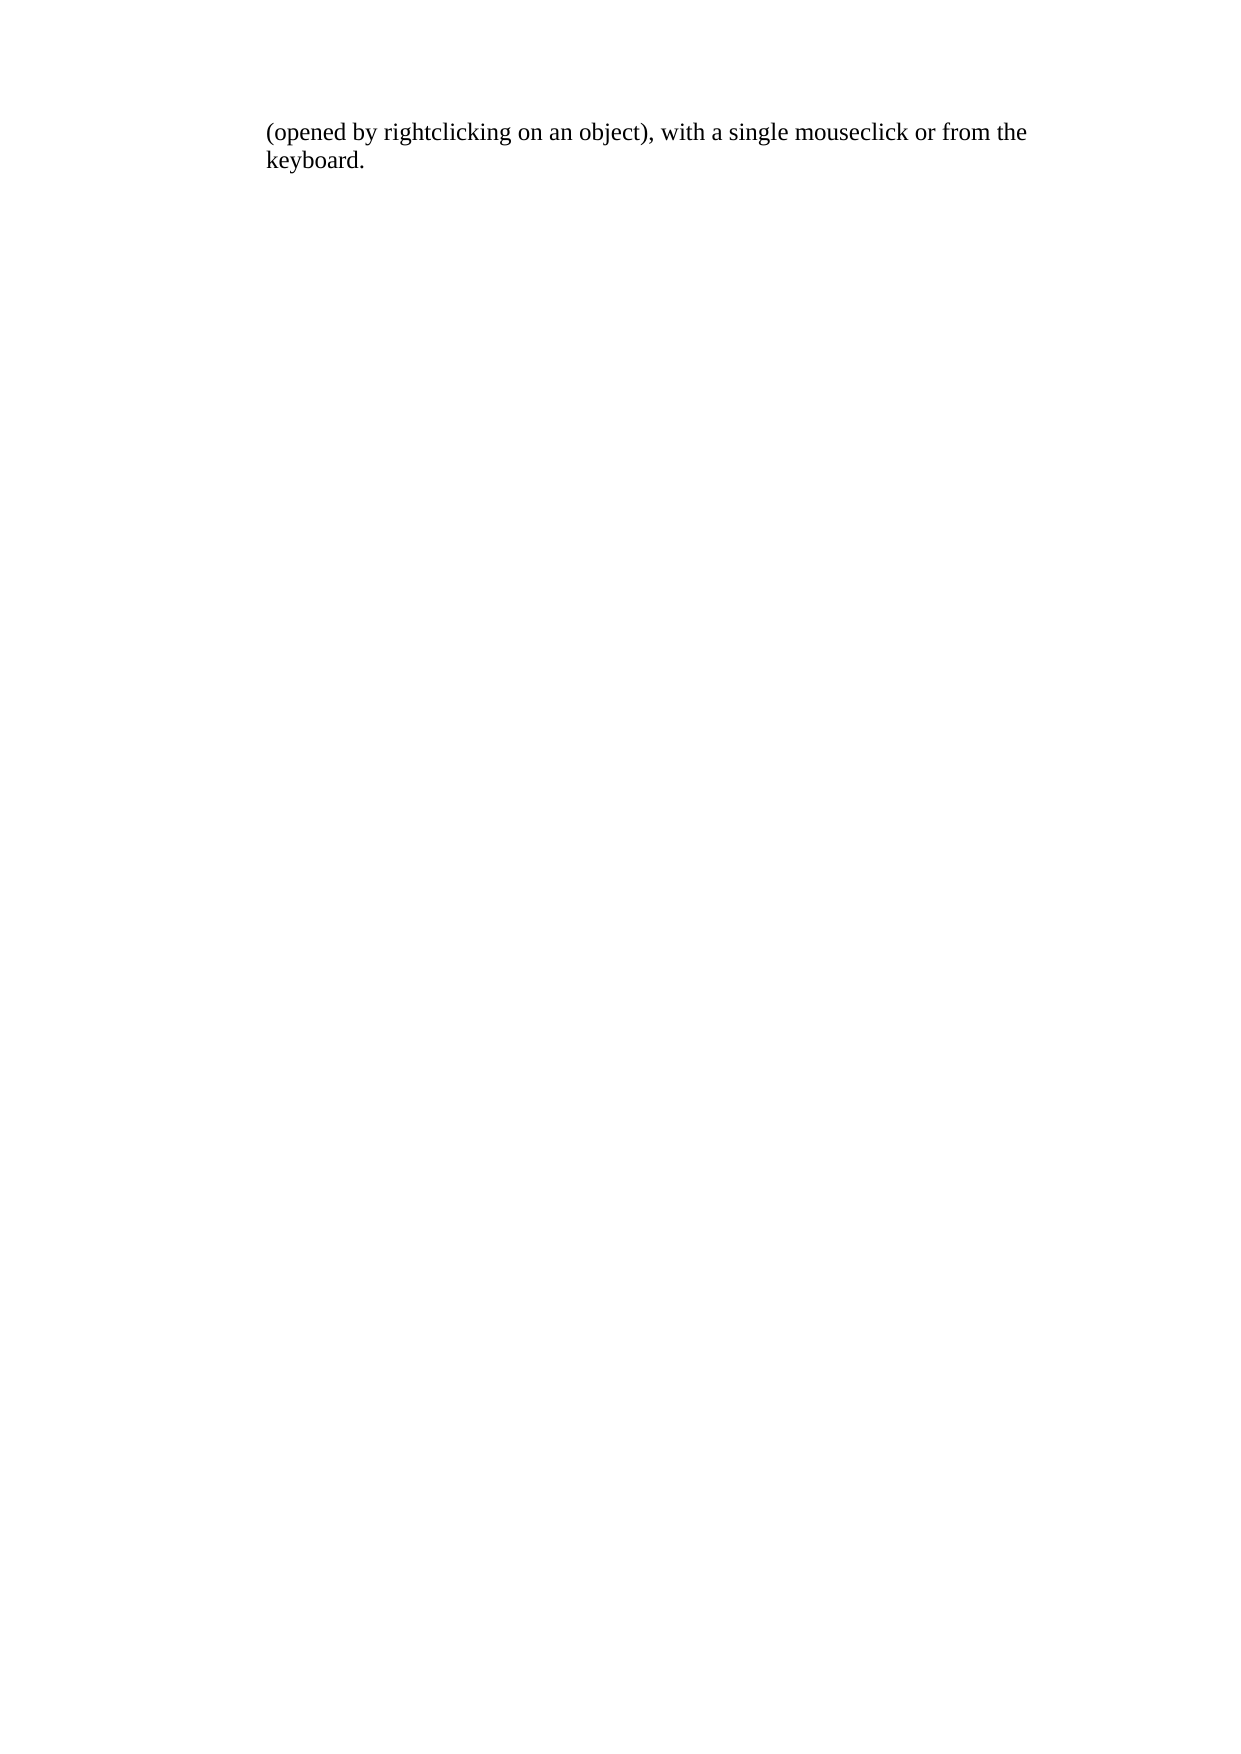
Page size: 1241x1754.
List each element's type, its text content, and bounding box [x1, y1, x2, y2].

text (opened by rightclicking on an object), with a single mouseclick or from the keyboard. [266, 118, 1122, 173]
